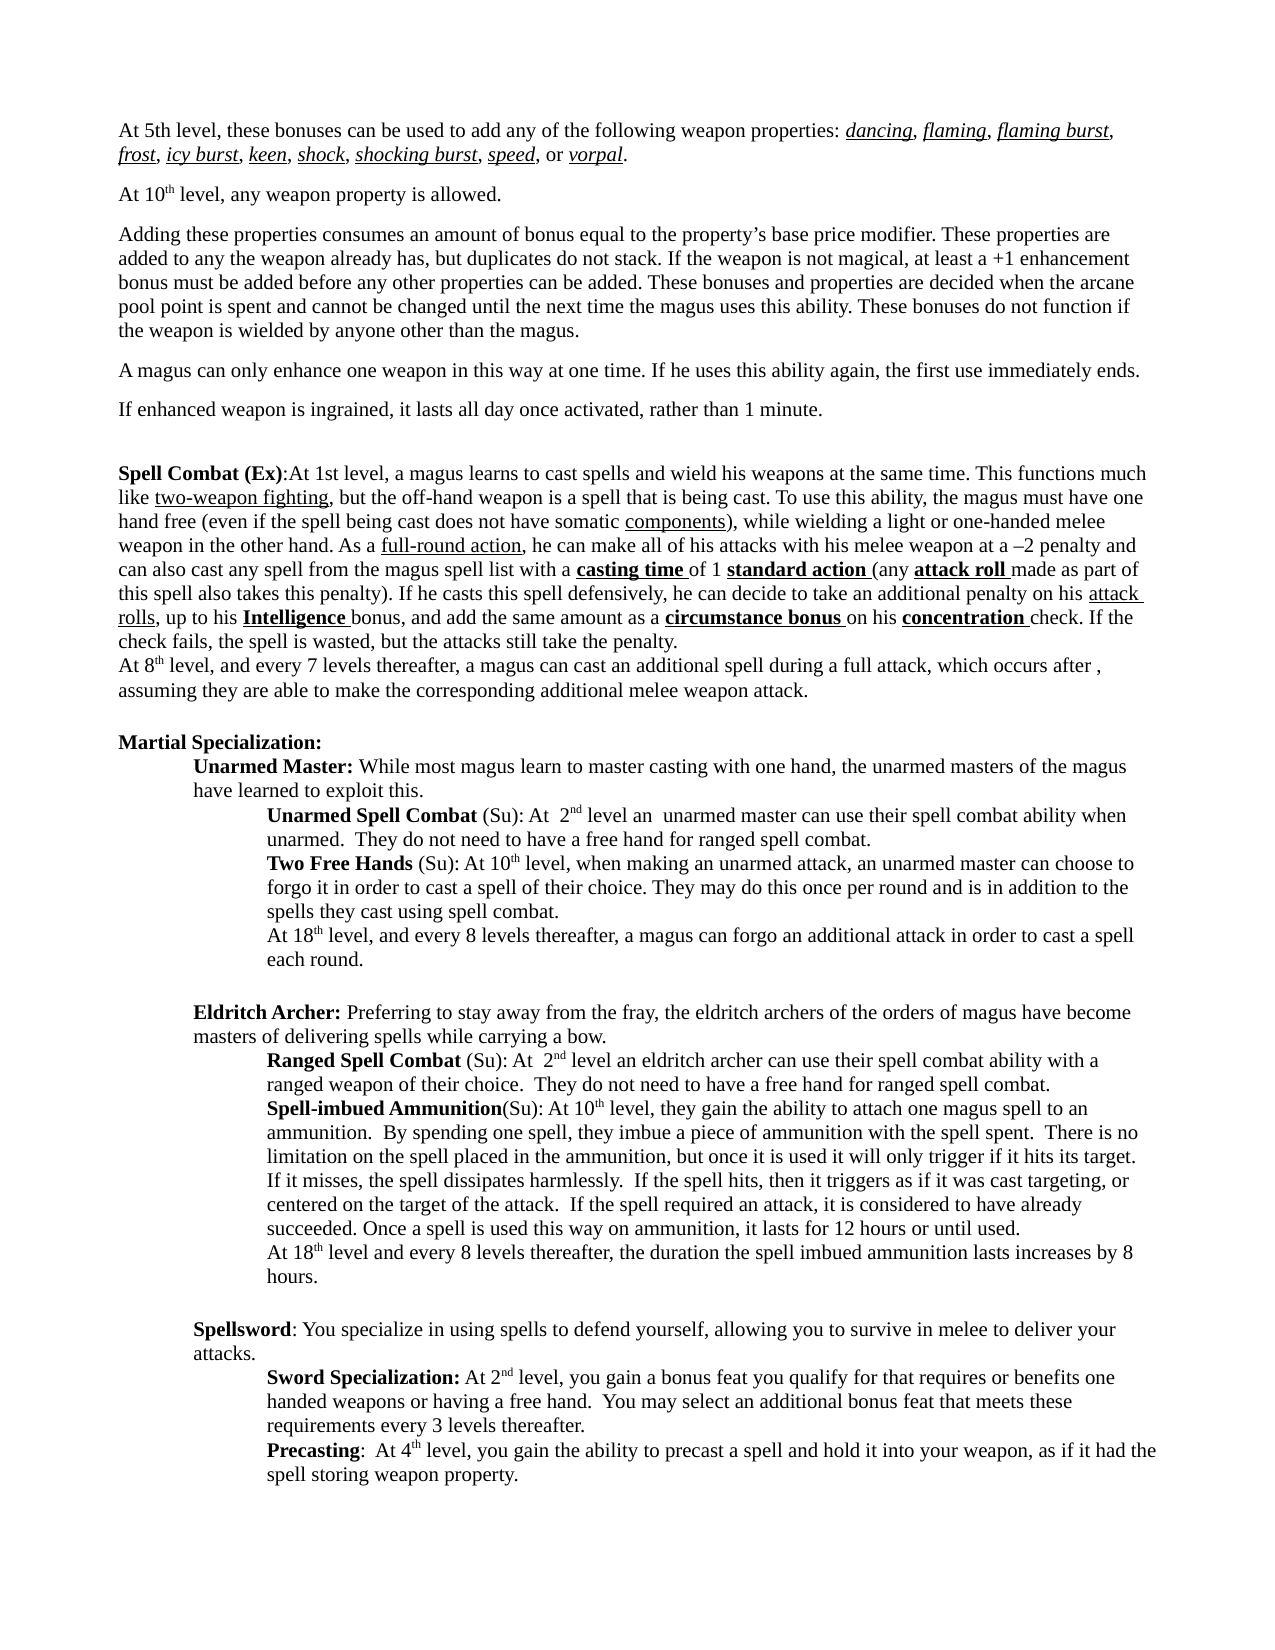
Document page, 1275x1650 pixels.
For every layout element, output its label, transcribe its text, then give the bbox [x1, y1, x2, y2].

text Two Free Hands (Su): At 10th level, when making an unarmed attack, an unarmed master can choose to forgo it in order to cast a spell of their choice. They may do this once per round and is in addition to the spells they cast using spell combat. [267, 851, 1157, 923]
text Spell Combat (Ex):At 1st level, a magus learns to cast spells and wield his weapons at the same time. This functions much like two-weapon fighting, but the off-hand weapon is a spell that is being cast. To use this ability, the magus must have one hand free (even if the spell being cast does not have somatic components), while wielding a light or one-handed melee weapon in the other hand. As a full-round action, he can make all of his attacks with his melee weapon at a –2 penalty and can also cast any spell from the magus spell list with a casting time of 1 standard action (any attack roll made as part of this spell also takes this penalty). If he casts this spell defensively, he can decide to take an additional penalty on his attack rolls, up to his Intelligence bonus, and add the same amount as a circumstance bonus on his concentration check. If the check fails, the spell is wasted, but the attacks still take the penalty. At 8th level, and every 7 levels thereafter, a magus can cast an additional spell during a full attack, which occurs after , assuming they are able to make the corresponding additional melee weapon attack. [118, 437, 1157, 730]
text At 10th level, any weapon property is allowed. [118, 182, 1157, 206]
text Martial Specialization: [118, 730, 1157, 754]
text Spellsword: You specialize in using spells to defend yourself, allowing you to survive in melee to deliver your attacks. [193, 1317, 1157, 1365]
text Unarmed Master: While most magus learn to master casting with one hand, the unarmed masters of the magus have learned to exploit this. [193, 754, 1157, 802]
text Ranged Spell Combat (Su): At 2nd level an eldritch archer can use their spell combat ability with a ranged weapon of their choice. They do not need to have a free hand for ranged spell combat. [267, 1048, 1157, 1096]
text Precasting: At 4th level, you gain the ability to precast a spell and hold it into your weapon, as if it had the spell storing weapon property. [267, 1437, 1157, 1486]
text At 18th level, and every 8 levels thereafter, a magus can forgo an additional attack in order to cast a spell each round. [267, 923, 1157, 971]
text Unarmed Spell Combat (Su): At 2nd level an unarmed master can use their spell combat ability when unarmed. They do not need to have a free hand for ranged spell combat. [267, 802, 1157, 851]
text A magus can only enhance one weapon in this way at one time. If he uses this ability again, the first use immediately ends. [118, 357, 1157, 382]
text At 5th level, these bonuses can be used to add any of the following weapon properties: dancing, flaming, flaming burst, frost, icy burst, keen, shock, shocking burst, speed, or vorpal. [118, 118, 1157, 166]
text Sword Specialization: At 2nd level, you gain a bonus feat you qualify for that requires or benefits one handed weapons or having a free hand. You may select an additional bonus feat that meets these requirements every 3 levels thereafter. [267, 1365, 1157, 1437]
text If enhanced weapon is ingrained, it lasts all day once activated, rather than 1 minute. [118, 397, 1157, 421]
text Spell-imbued Ammunition(Su): At 10th level, they gain the ability to attach one magus spell to an ammunition. By spending one spell, they imbue a piece of ammunition with the spell spent. There is no limitation on the spell placed in the ammunition, but once it is used it will only trigger if it hits its target. If it misses, the spell dissipates harmlessly. If the spell hits, then it triggers as if it was cast targeting, or centered on the target of the attack. If the spell required an attack, it is considered to have already succeeded. Once a spell is used this way on ammunition, it lasts for 12 hours or until used. [267, 1096, 1157, 1240]
text At 18th level and every 8 levels thereafter, the duration the spell imbued ammunition lasts increases by 8 hours. [267, 1240, 1157, 1288]
text Adding these properties consumes an amount of bonus equal to the property’s base price modifier. These properties are added to any the weapon already has, but duplicates do not stack. If the weapon is not magical, at least a +1 enhancement bonus must be added before any other properties can be added. These bonuses and properties are decided when the arcane pool point is spent and cannot be changed until the next time the magus uses this ability. These bonuses do not function if the weapon is wielded by anyone other than the magus. [118, 222, 1157, 342]
text Eldritch Archer: Preferring to stay away from the fray, the eldritch archers of the orders of magus have become masters of delivering spells while carrying a bow. [193, 1000, 1157, 1048]
